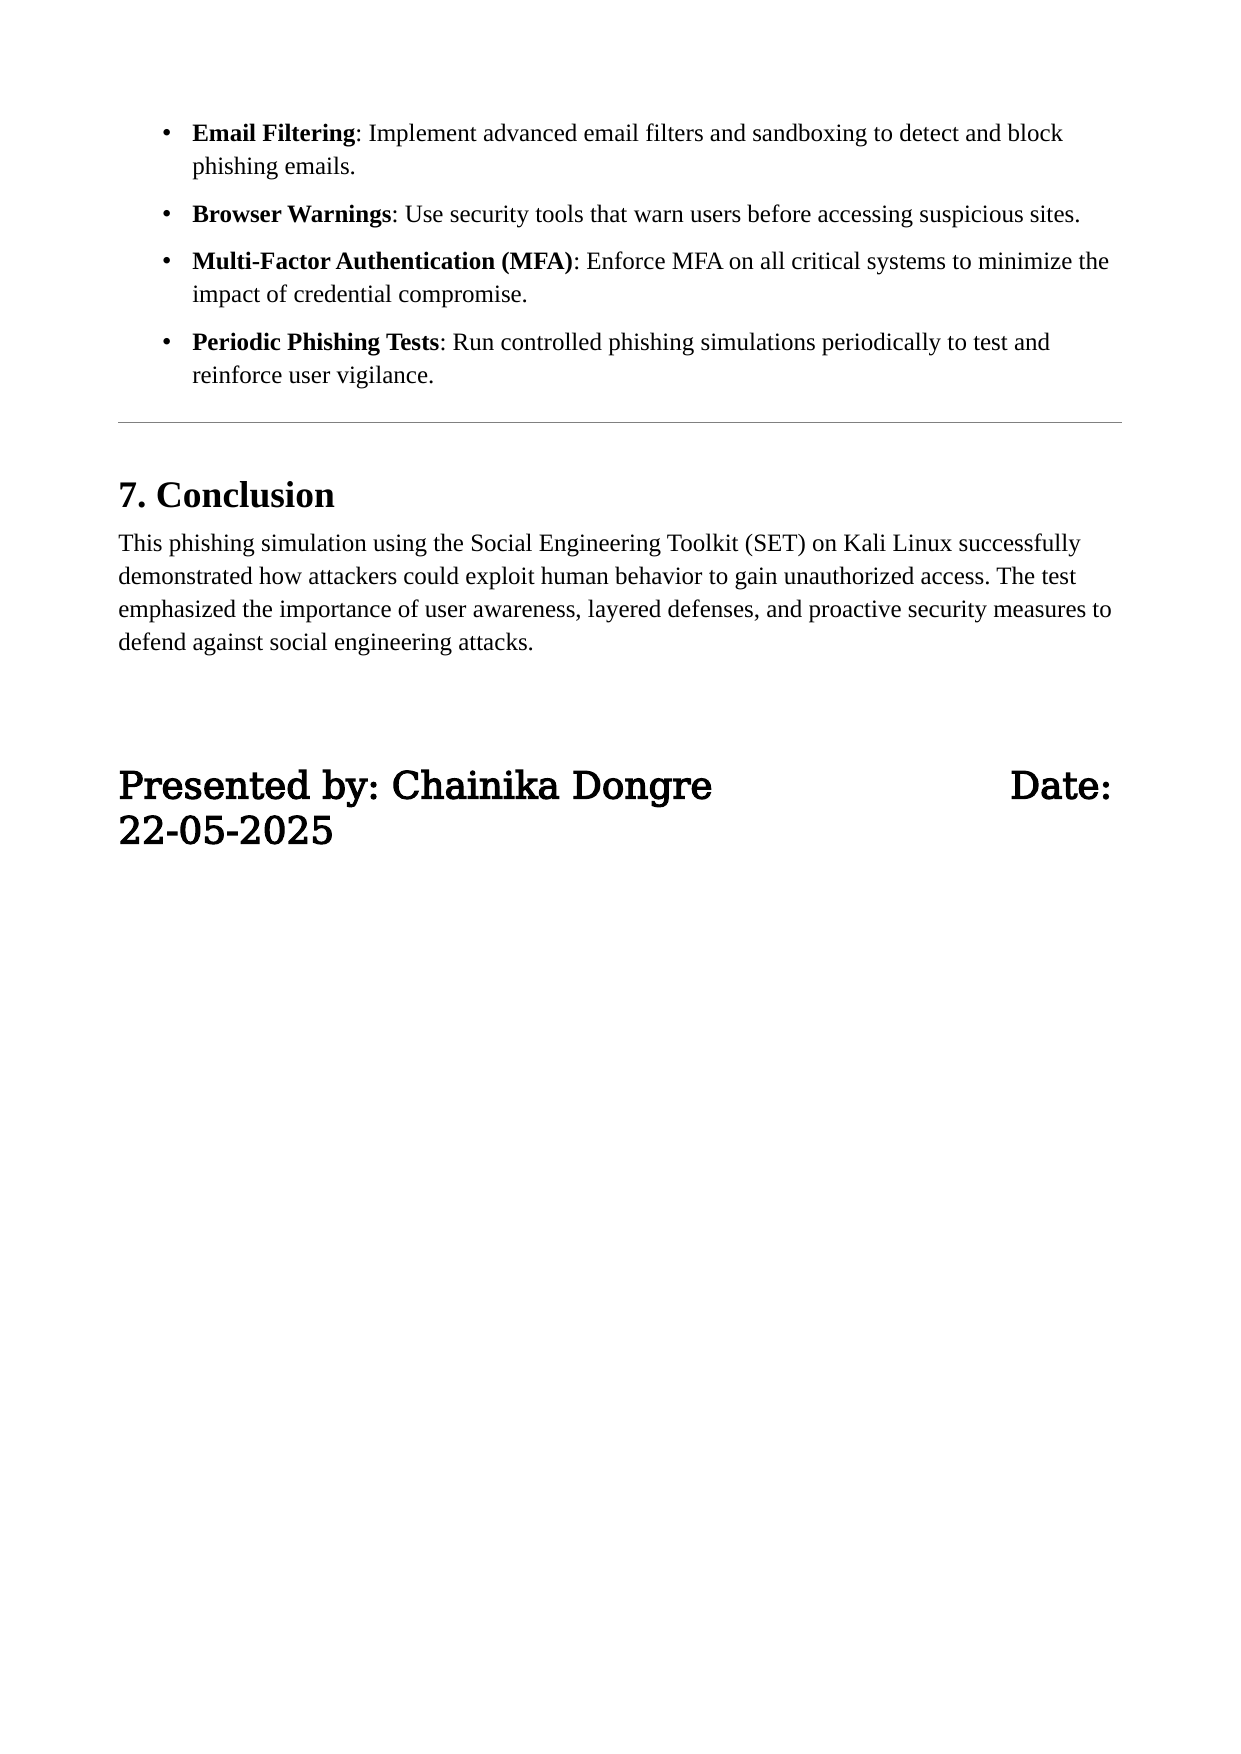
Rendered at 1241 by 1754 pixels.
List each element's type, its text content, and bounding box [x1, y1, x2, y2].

list Periodic Phishing Tests: Run controlled phishing simulations periodically to test and reinforce user vigilance. [162, 327, 1122, 389]
text Presented by: Chainika Dongre Date: 22-05-2025 [118, 761, 1122, 851]
list Browser Warnings: Use security tools that warn users before accessing suspicious sites. [162, 199, 1122, 227]
list Multi-Factor Authentication (MFA): Enforce MFA on all critical systems to minimize the impact of credential compromise. [162, 246, 1122, 308]
subtitle 7. Conclusion [118, 473, 1122, 516]
list Email Filtering: Implement advanced email filters and sandboxing to detect and block phishing emails. [162, 118, 1122, 180]
text This phishing simulation using the Social Engineering Toolkit (SET) on Kali Linux successfully demonstrated how attackers could exploit human behavior to gain unauthorized access. The test emphasized the importance of user awareness, layered defenses, and proactive security measures to defend against social engineering attacks. [118, 528, 1122, 656]
